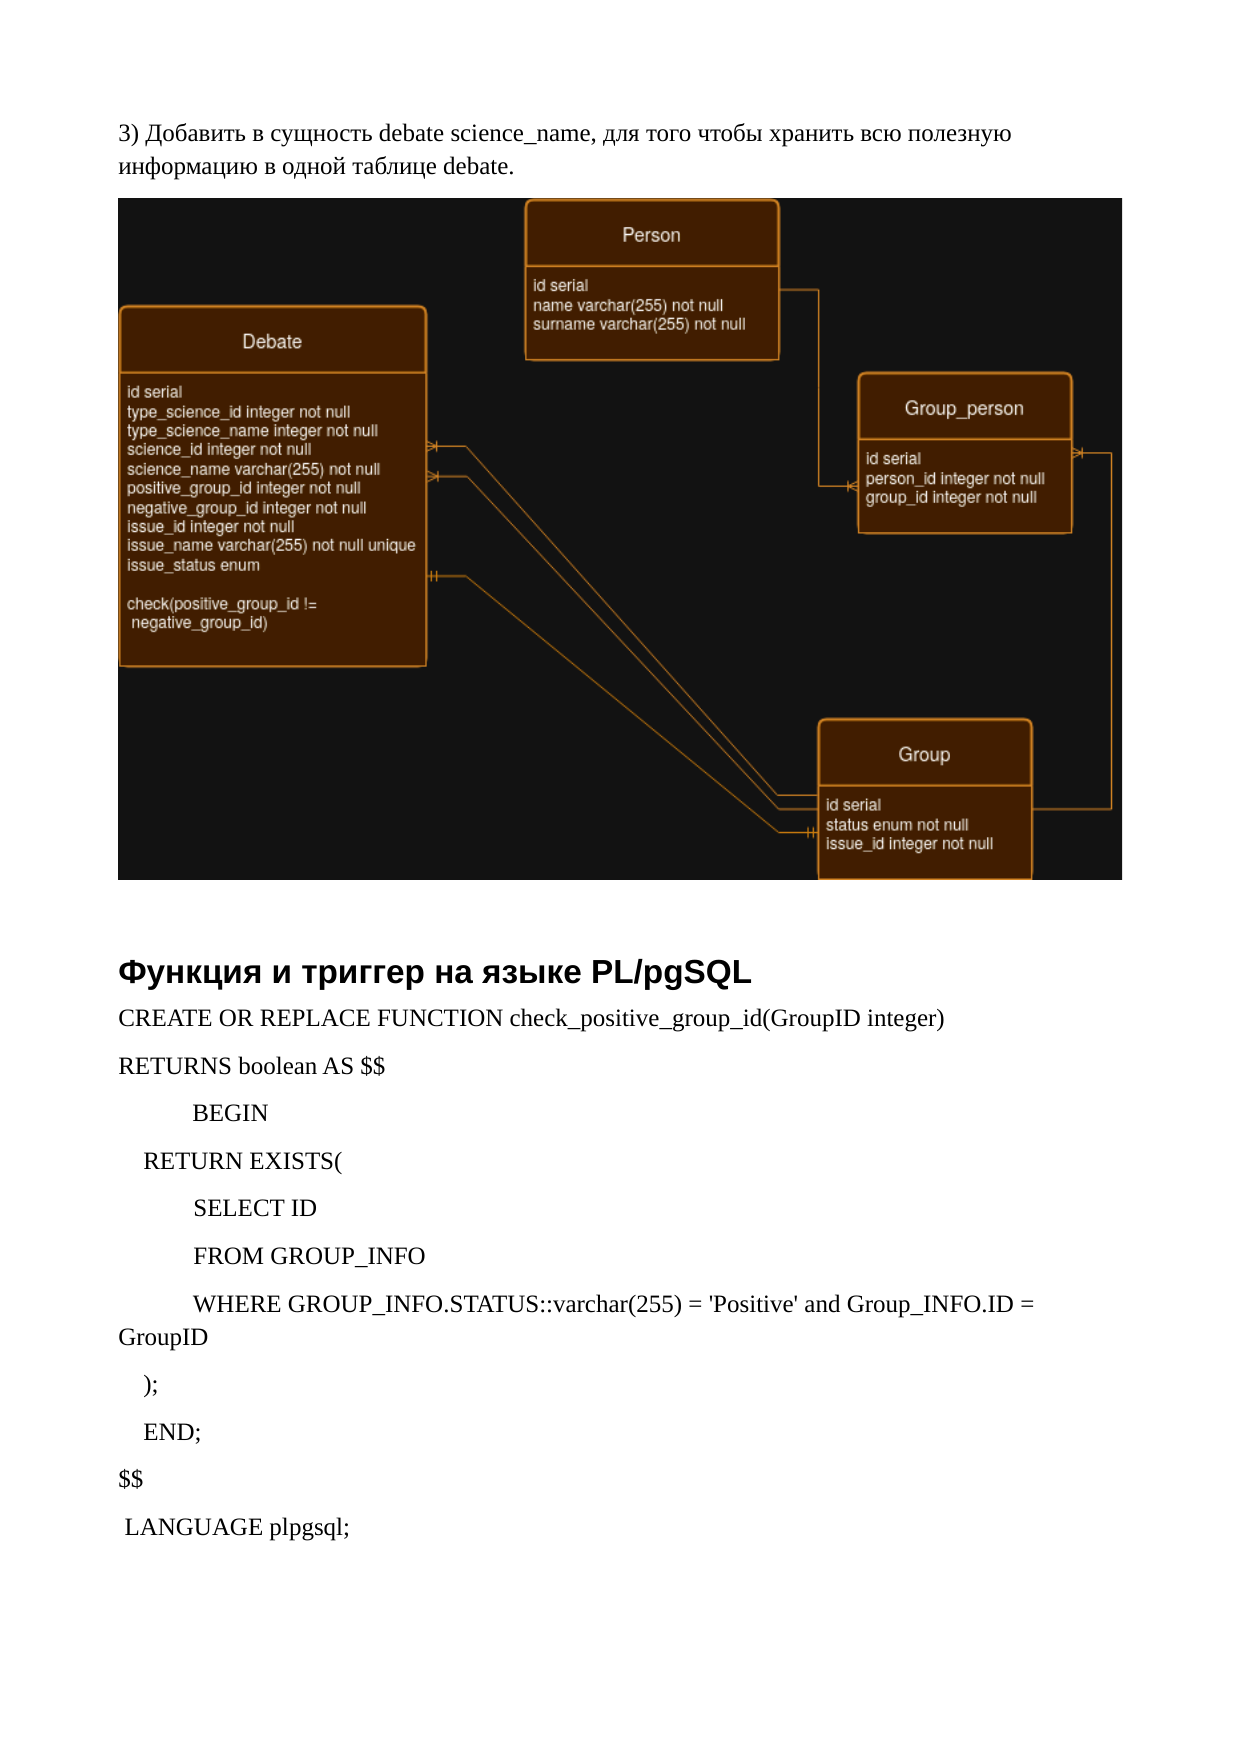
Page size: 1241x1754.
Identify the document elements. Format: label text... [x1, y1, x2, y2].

subtitle Функция и триггер на языке PL/pgSQL [118, 952, 1122, 991]
text WHERE GROUP_INFO.STATUS::varchar(255) = 'Positive' and Group_INFO.ID = GroupID [118, 1289, 1122, 1351]
text ); [118, 1369, 1122, 1398]
text 3) Добавить в сущность debate science_name, для того чтобы хранить всю полезную информацию в одной таблице debate. [118, 118, 1122, 180]
text RETURN EXISTS( [118, 1146, 1122, 1175]
text RETURNS boolean AS $$ [118, 1051, 1122, 1079]
text $$ [118, 1464, 1122, 1493]
text FROM GROUP_INFO [118, 1241, 1122, 1270]
text SELECT ID [118, 1193, 1122, 1222]
text CREATE OR REPLACE FUNCTION check_positive_group_id(GroupID integer) [118, 1003, 1122, 1032]
picture [118, 198, 1123, 880]
text LANGUAGE plpgsql; [118, 1512, 1122, 1541]
text END; [118, 1417, 1122, 1446]
text BEGIN [118, 1098, 1122, 1127]
